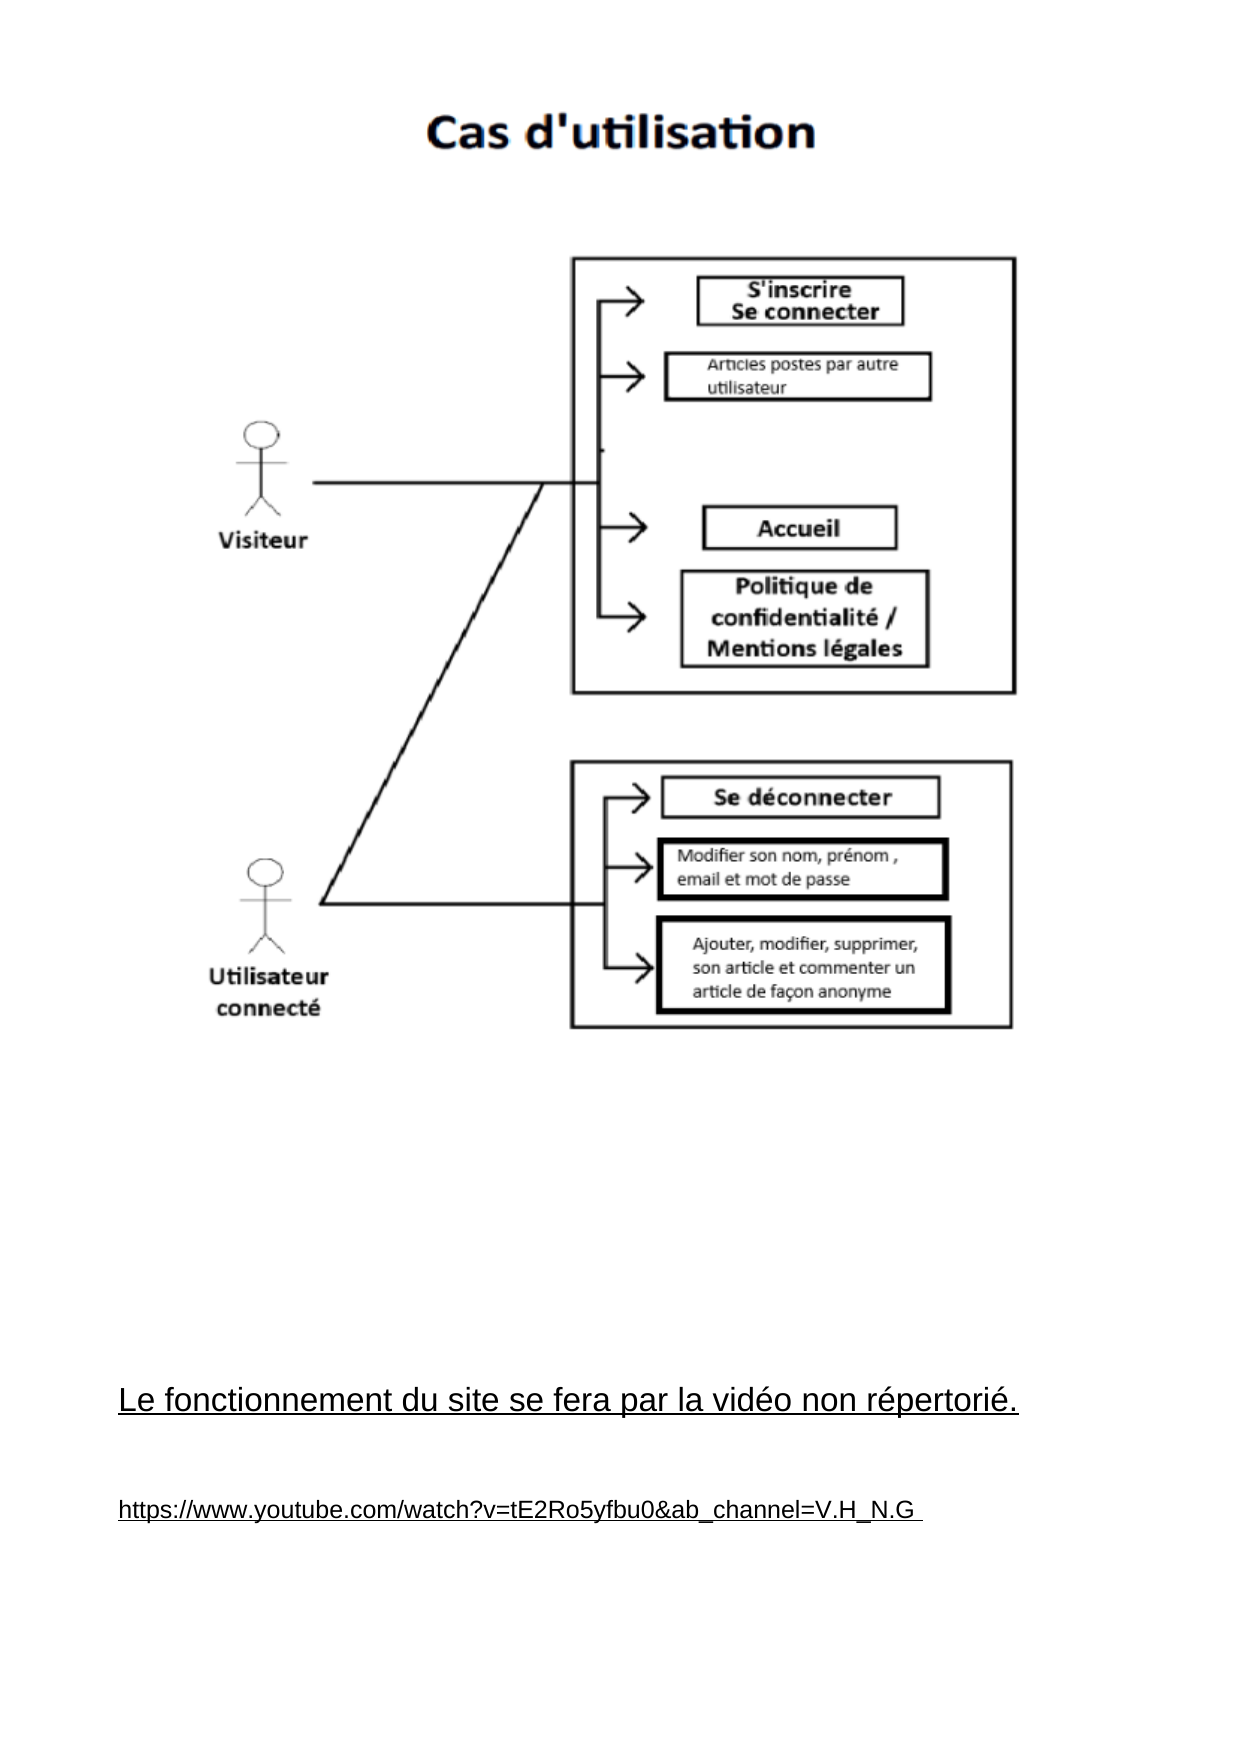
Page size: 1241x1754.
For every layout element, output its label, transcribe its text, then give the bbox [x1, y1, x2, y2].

picture [118, 62, 1123, 1182]
text https://www.youtube.com/watch?v=tE2Ro5yfbu0&ab_channel=V.H_N.G [118, 1495, 1122, 1524]
text Le fonctionnement du site se fera par la vidéo non répertorié. [118, 1379, 1122, 1418]
